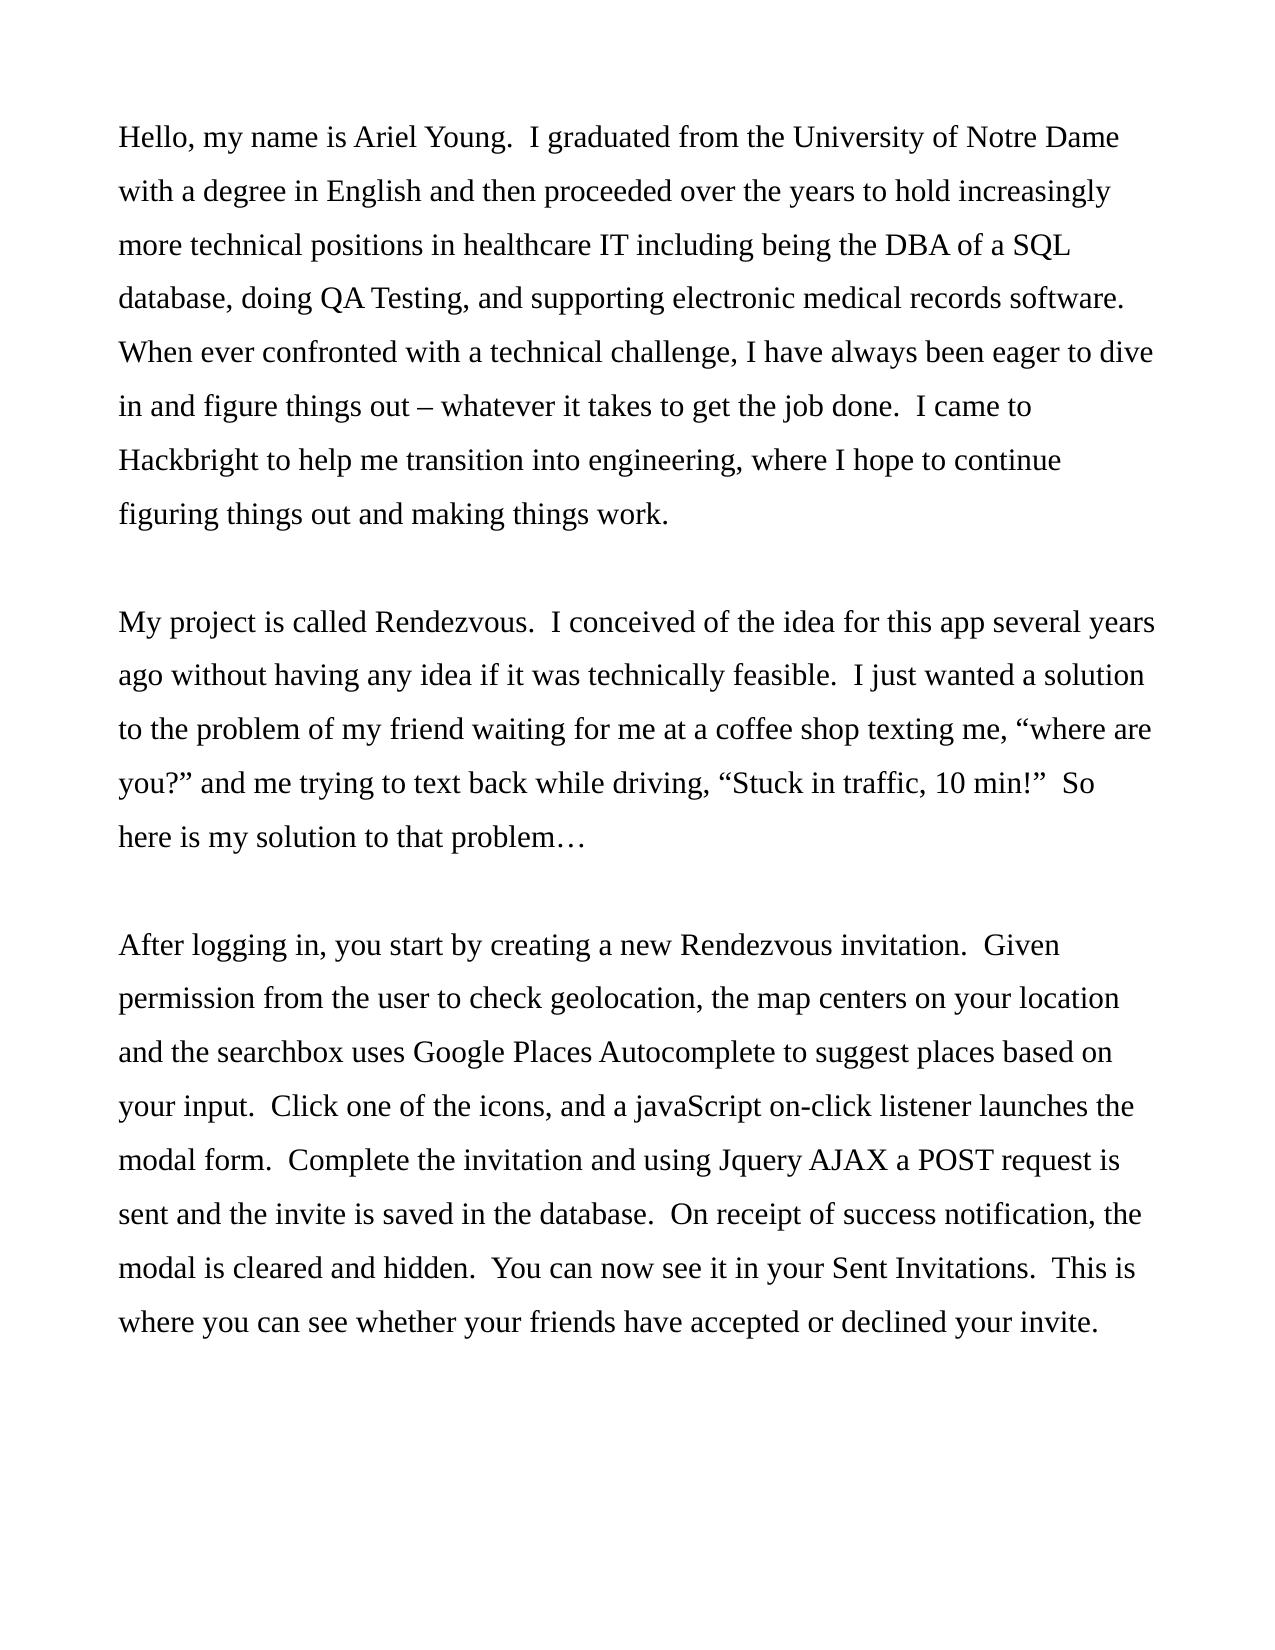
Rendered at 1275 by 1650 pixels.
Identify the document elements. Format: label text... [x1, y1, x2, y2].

text Hello, my name is Ariel Young. I graduated from the University of Notre Dame with a degree in English and then proceeded over the years to hold increasingly more technical positions in healthcare IT including being the DBA of a SQL database, doing QA Testing, and supporting electronic medical records software. When ever confronted with a technical challenge, I have always been eager to dive in and figure things out – whatever it takes to get the job done. I came to Hackbright to help me transition into engineering, where I hope to continue figuring things out and making things work. [118, 118, 1157, 531]
text My project is called Rendezvous. I conceived of the idea for this app several years ago without having any idea if it was technically feasible. I just wanted a solution to the problem of my friend waiting for me at a coffee shop texting me, “where are you?” and me trying to text back while driving, “Stuck in traffic, 10 min!” So here is my solution to that problem… [118, 603, 1157, 854]
text After logging in, you start by creating a new Rendezvous invitation. Given permission from the user to check geolocation, the map centers on your location and the searchbox uses Google Places Autocomplete to suggest places based on your input. Click one of the icons, and a javaScript on-click listener launches the modal form. Complete the invitation and using Jquery AJAX a POST request is sent and the invite is saved in the database. On receipt of success notification, the modal is cleared and hidden. You can now see it in your Sent Invitations. This is where you can see whether your friends have accepted or declined your invite. [118, 926, 1157, 1339]
